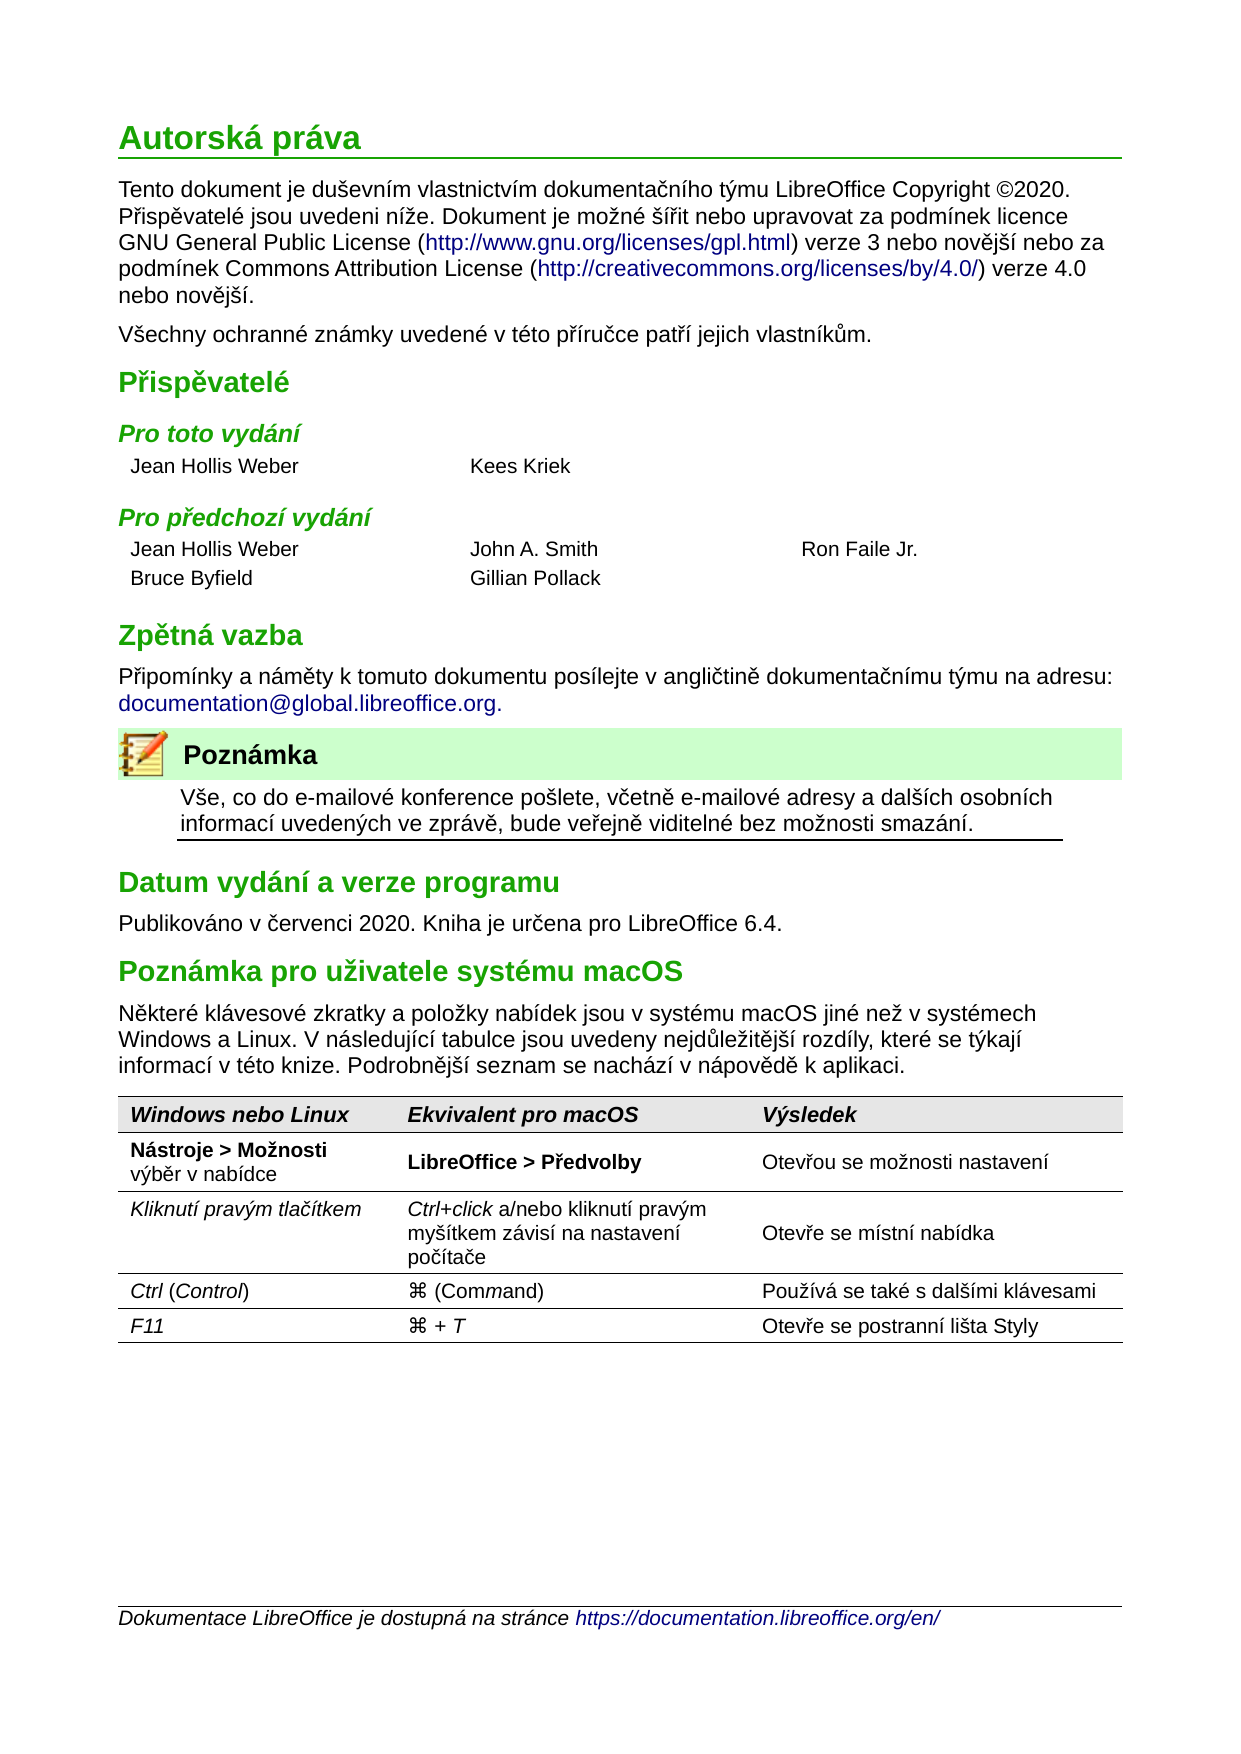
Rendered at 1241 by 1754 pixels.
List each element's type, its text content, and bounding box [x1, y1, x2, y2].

text Všechny ochranné známky uvedené v této příručce patří jejich vlastníkům. [118, 321, 1122, 347]
table_header Windows nebo Linux [118, 1097, 396, 1132]
text Některé klávesové zkratky a položky nabídek jsou v systému macOS jiné než v systémech Windows a Linux. V následující tabulce jsou uvedeny nejdůležitější rozdíly, které se týkají informací v této knize. Podrobnější seznam se nachází v nápovědě k aplikaci. [118, 999, 1122, 1079]
table_cell Používá se také s dalšími klávesami [750, 1274, 1123, 1307]
subtitle Poznámka [118, 728, 1122, 780]
subtitle Autorská práva [118, 118, 1122, 157]
text Tento dokument je duševním vlastnictvím dokumentačního týmu LibreOffice Copyright ©2020. Přispěvatelé jsou uvedeni níže. Dokument je možné šířit nebo upravovat za podmínek licence GNU General Public License (http://www.gnu.org/licenses/gpl.html) verze 3 nebo novější nebo za podmínek Commons Attribution License (http://creativecommons.org/licenses/by/4.0/) verze 4.0 nebo novější. [118, 176, 1122, 308]
table_cell LibreOffice > Předvolby [396, 1133, 750, 1191]
table_cell [789, 566, 1122, 594]
subtitle Přispěvatelé [118, 365, 1122, 398]
table_header Ron Faile Jr. [789, 537, 1122, 566]
table_cell Ctrl (Control) [118, 1274, 396, 1307]
table_cell Bruce Byfield [118, 566, 458, 594]
table_header Ekvivalent pro macOS [396, 1097, 750, 1132]
picture [119, 729, 170, 780]
subtitle Datum vydání a verze programu [118, 865, 1122, 898]
table_header [789, 454, 1122, 482]
table_cell Otevřou se možnosti nastavení [750, 1133, 1123, 1191]
table_header John A. Smith [458, 537, 789, 566]
table_cell Ctrl+click a/nebo kliknutí pravým myšítkem závisí na nastavení počítače [396, 1192, 750, 1273]
subtitle Pro předchozí vydání [118, 503, 1122, 531]
table_cell Gillian Pollack [458, 566, 789, 594]
subtitle Poznámka pro uživatele systému macOS [118, 954, 1122, 988]
table_cell Kliknutí pravým tlačítkem [118, 1192, 396, 1273]
table_header Jean Hollis Weber [118, 537, 458, 566]
subtitle Zpětná vazba [118, 618, 1122, 651]
table_cell Otevře se místní nabídka [750, 1192, 1123, 1273]
table_header Výsledek [750, 1097, 1123, 1132]
text Připomínky a náměty k tomuto dokumentu posílejte v angličtině dokumentačnímu týmu na adresu: documentation@global.libreoffice.org. [118, 663, 1122, 716]
text Publikováno v červenci 2020. Kniha je určena pro LibreOffice 6.4. [118, 910, 1122, 937]
table_header Kees Kriek [458, 454, 789, 482]
table_cell Otevře se postranní lišta Styly [750, 1309, 1123, 1342]
table_cell Nástroje > Možnosti výběr v nabídce [118, 1133, 396, 1191]
text Vše, co do e-mailové konference pošlete, včetně e-mailové adresy a dalších osobních informací uvedených ve zprávě, bude veřejně viditelné bez možnosti smazání. [177, 780, 1063, 839]
table_cell ⌘ (Command) [396, 1274, 750, 1307]
subtitle Pro toto vydání [118, 419, 1122, 448]
table_cell F11 [118, 1309, 396, 1342]
table_header Jean Hollis Weber [118, 454, 458, 482]
table_cell ⌘ + T [396, 1309, 750, 1342]
